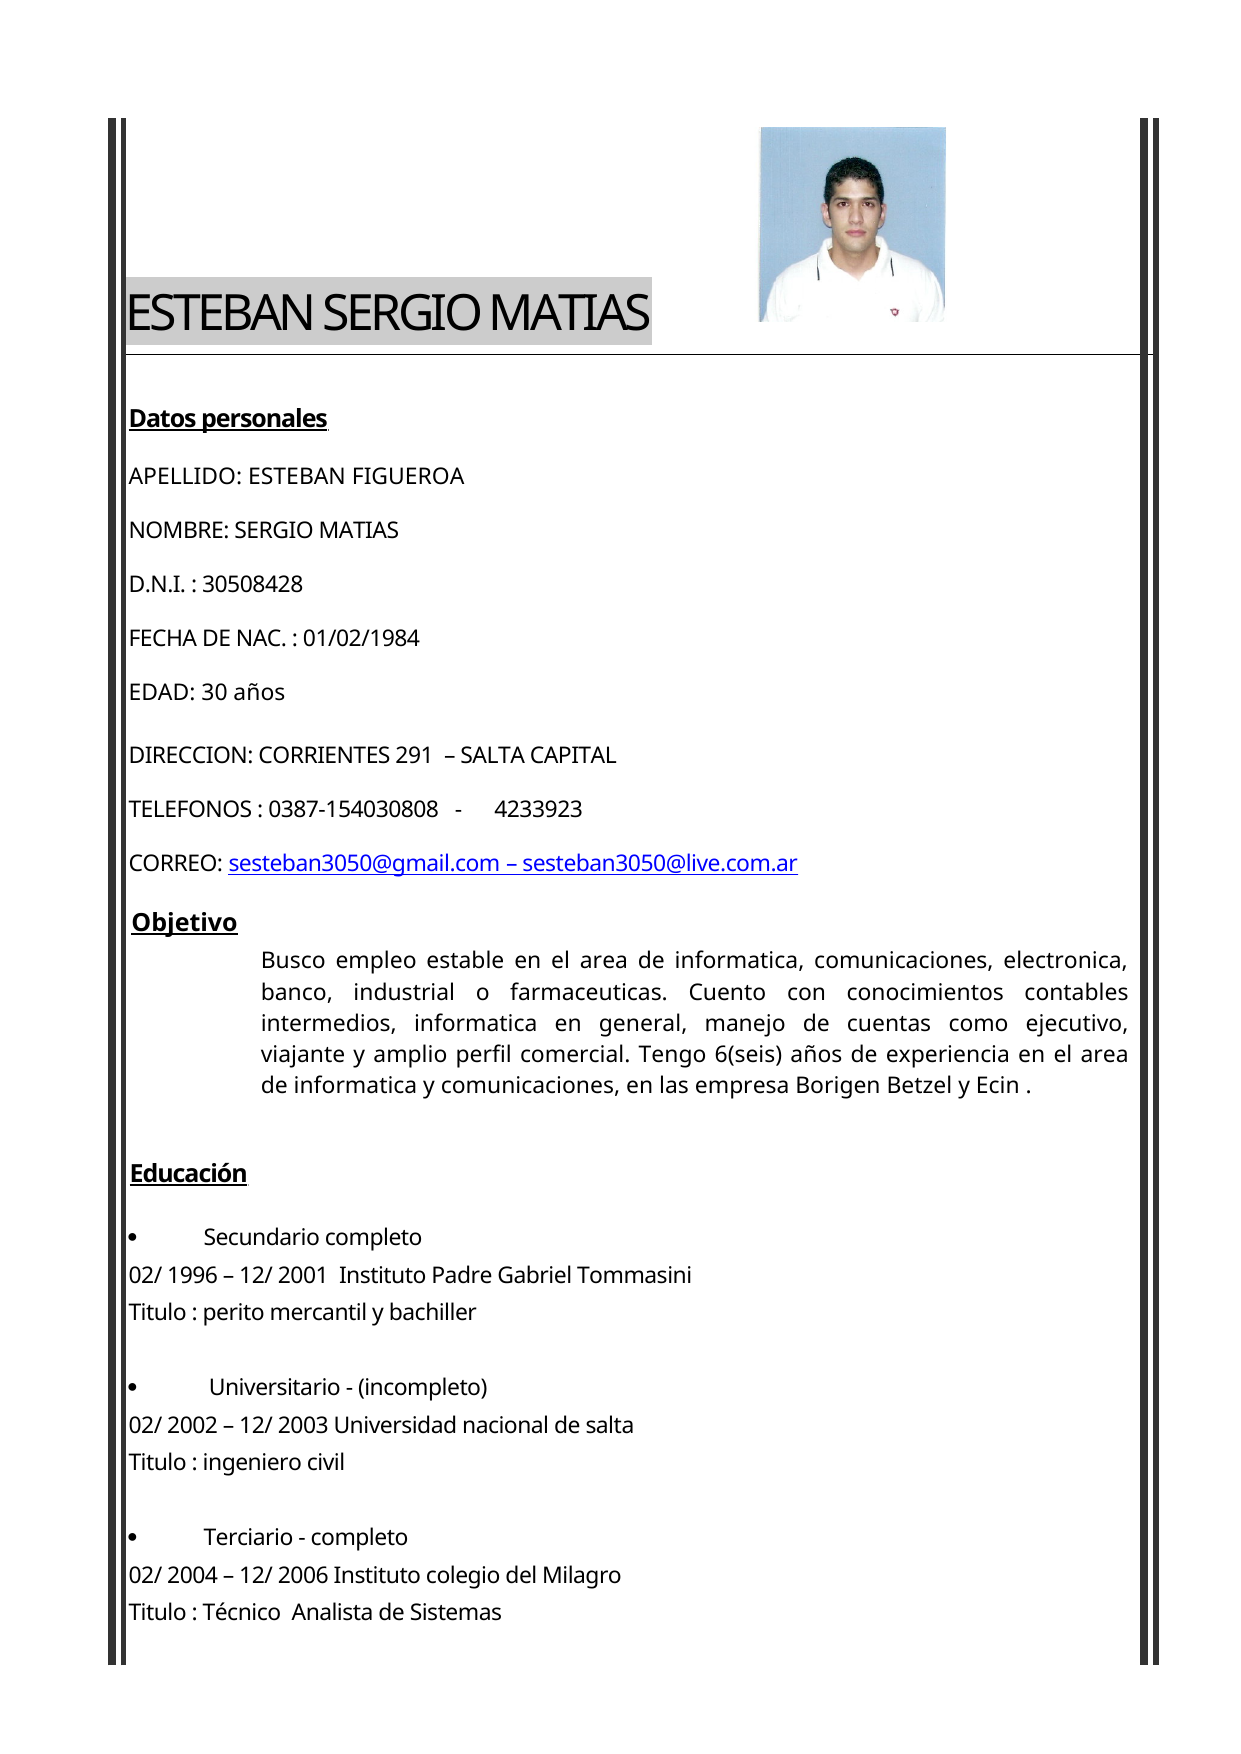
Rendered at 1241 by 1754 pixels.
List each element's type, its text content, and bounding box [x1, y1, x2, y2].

text DIRECCION: CORRIENTES 291 – SALTA CAPITAL [128, 739, 1138, 770]
text D.N.I. : 30508428 [128, 568, 1138, 599]
list Terciario - completo [128, 1521, 1138, 1552]
text Datos personales [128, 401, 1138, 435]
text FECHA DE NAC. : 01/02/1984 [128, 622, 1138, 653]
text TELEFONOS : 0387-154030808 - 4233923 [128, 793, 1138, 824]
text CORREO: sesteban3050@gmail.com – sesteban3050@live.com.ar [128, 847, 1138, 878]
list Titulo : perito mercantil y bachiller [128, 1296, 1138, 1327]
table_cell [128, 941, 258, 1133]
table_header Objetivo [128, 901, 788, 941]
list Universitario - (incompleto) [128, 1371, 1138, 1402]
list 02/ 1996 – 12/ 2001 Instituto Padre Gabriel Tommasini [128, 1258, 1138, 1290]
table_header [788, 901, 1132, 941]
text EDAD: 30 años [128, 676, 1138, 708]
text [1148, 118, 1153, 354]
list 02/ 2004 – 12/ 2006 Instituto colegio del Milagro [128, 1558, 1138, 1590]
text APELLIDO: ESTEBAN FIGUEROA [128, 460, 1138, 491]
table_cell Busco empleo estable en el area de informatica, comunicaciones, electronica, banco, industrial o farmaceuticas. Cuento con conocimientos contables intermedios, informatica en general, manejo de cuentas como ejecutivo, viajante y amplio perfil comercial. Tengo 6(seis) años de experiencia en el area de informatica y comunicaciones, en las empresa Borigen Betzel y Ecin . [258, 941, 1132, 1133]
list Titulo : Técnico Analista de Sistemas [128, 1596, 1138, 1627]
list Secundario completo [128, 1221, 1138, 1252]
text NOMBRE: SERGIO MATIAS [128, 514, 1138, 545]
list Titulo : ingeniero civil [128, 1446, 1138, 1477]
text ESTEBAN SERGIO MATIAS [126, 118, 1140, 354]
picture [754, 127, 947, 322]
list 02/ 2002 – 12/ 2003 Universidad nacional de salta [128, 1408, 1138, 1440]
text Educación [129, 1156, 1139, 1190]
